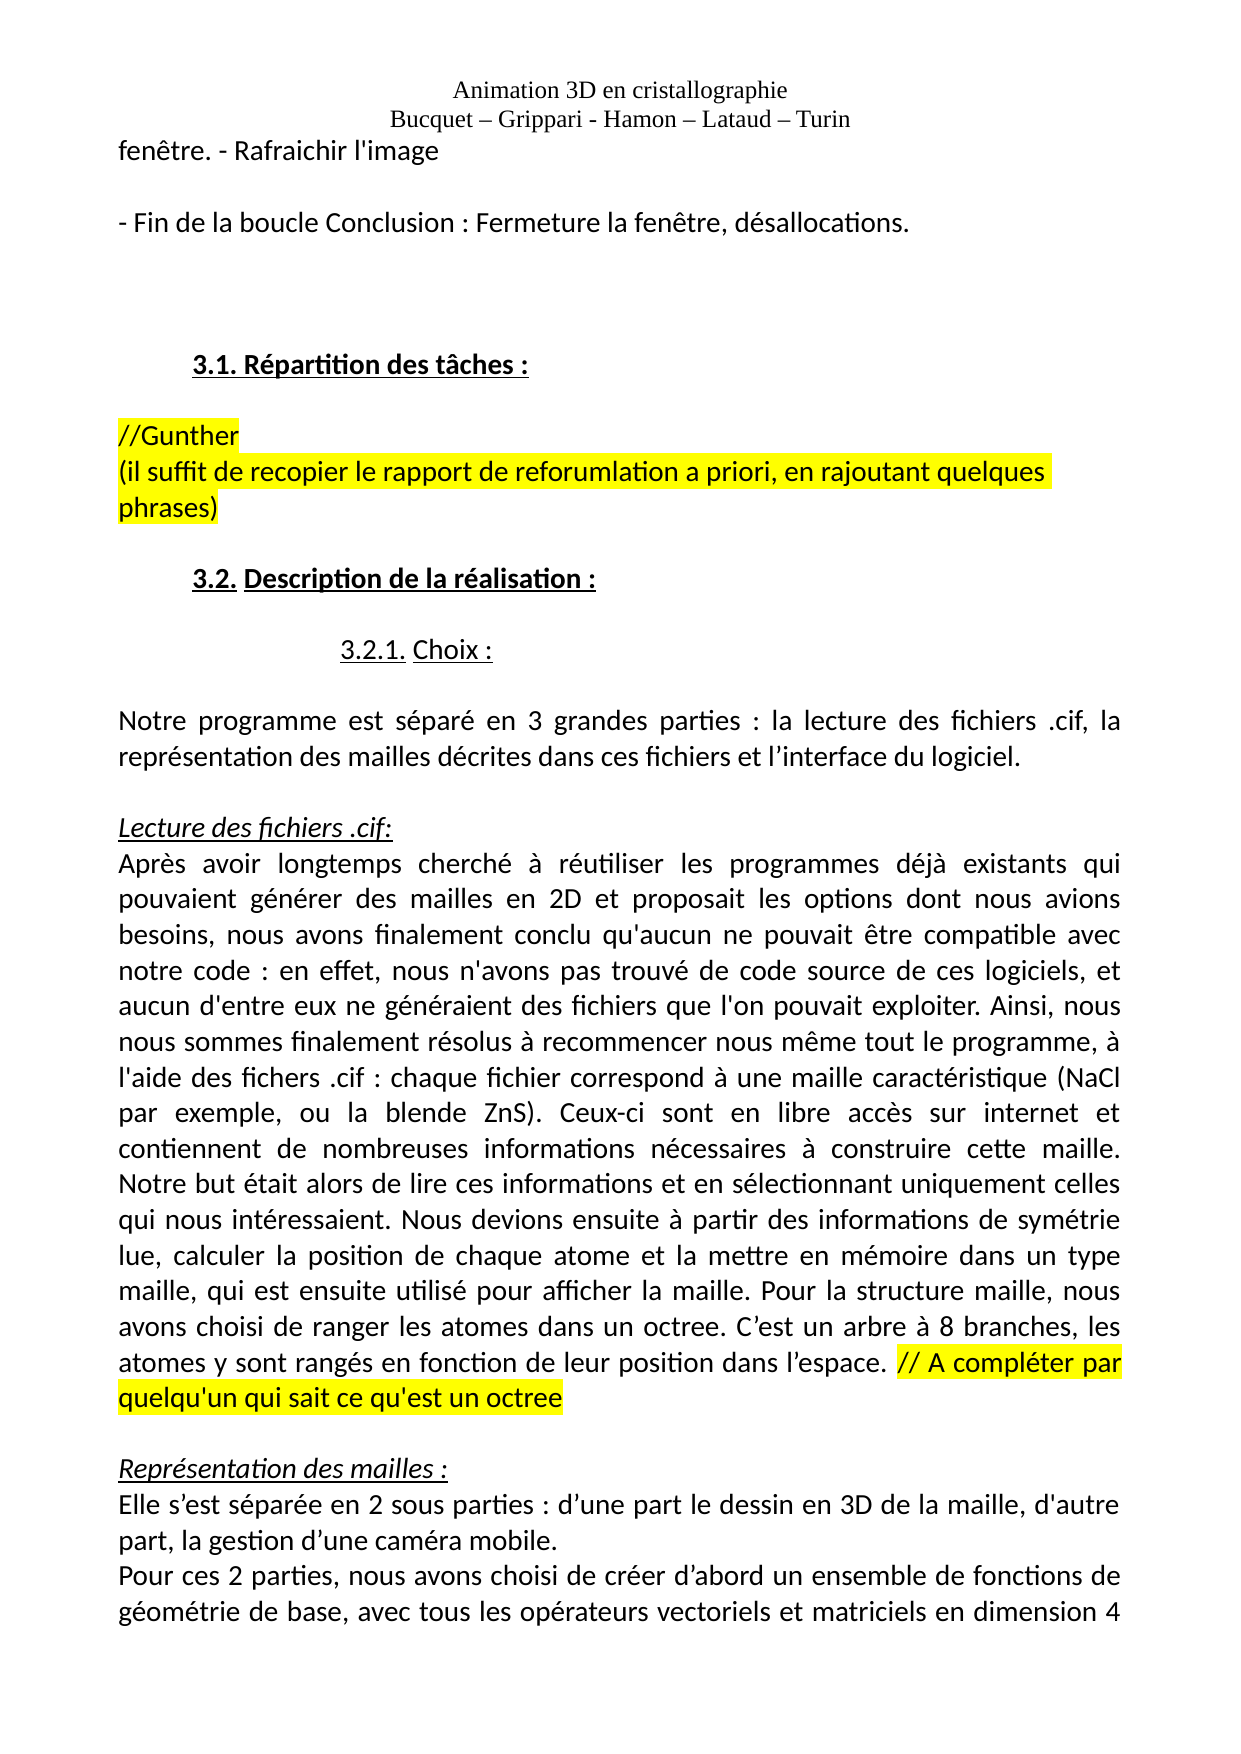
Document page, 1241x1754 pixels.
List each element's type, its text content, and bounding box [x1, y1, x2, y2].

text Représentation des mailles : [118, 1451, 1122, 1486]
text fenêtre. - Rafraichir l'image [118, 132, 1122, 204]
text 3.1. Répartition des tâches : //Gunther (il suffit de recopier le rapport de reforumlation a priori, en rajoutant quelques phrases) [118, 346, 1122, 524]
text Pour ces 2 parties, nous avons choisi de créer d’abord un ensemble de fonctions de géométrie de base, avec tous les opérateurs vectoriels et matriciels en dimension 4 [118, 1557, 1122, 1629]
text 3.2. Description de la réalisation : [118, 560, 1122, 596]
text - Fin de la boucle Conclusion : Fermeture la fenêtre, désallocations. [118, 204, 1122, 239]
text Après avoir longtemps cherché à réutiliser les programmes déjà existants qui pouvaient générer des mailles en 2D et proposait les options dont nous avions besoins, nous avons finalement conclu qu'aucun ne pouvait être compatible avec notre code : en effet, nous n'avons pas trouvé de code source de ces logiciels, et aucun d'entre eux ne généraient des fichiers que l'on pouvait exploiter. Ainsi, nous nous sommes finalement résolus à recommencer nous même tout le programme, à l'aide des fichers .cif : chaque fichier correspond à une maille caractéristique (NaCl par exemple, ou la blende ZnS). Ceux-ci sont en libre accès sur internet et contiennent de nombreuses informations nécessaires à construire cette maille. Notre but était alors de lire ces informations et en sélectionnant uniquement celles qui nous intéressaient. Nous devions ensuite à partir des informations de symétrie lue, calculer la position de chaque atome et la mettre en mémoire dans un type maille, qui est ensuite utilisé pour afficher la maille. Pour la structure maille, nous avons choisi de ranger les atomes dans un octree. C’est un arbre à 8 branches, les atomes y sont rangés en fonction de leur position dans l’espace. // A compléter par quelqu'un qui sait ce qu'est un octree [118, 845, 1122, 1415]
text Notre programme est séparé en 3 grandes parties : la lecture des fichiers .cif, la représentation des mailles décrites dans ces fichiers et l’interface du logiciel. [118, 702, 1122, 774]
text 3.2.1. Choix : [118, 631, 1122, 667]
text Lecture des fichiers .cif: [118, 809, 1122, 845]
text Elle s’est séparée en 2 sous parties : d’une part le dessin en 3D de la maille, d'autre part, la gestion d’une caméra mobile. [118, 1486, 1122, 1557]
